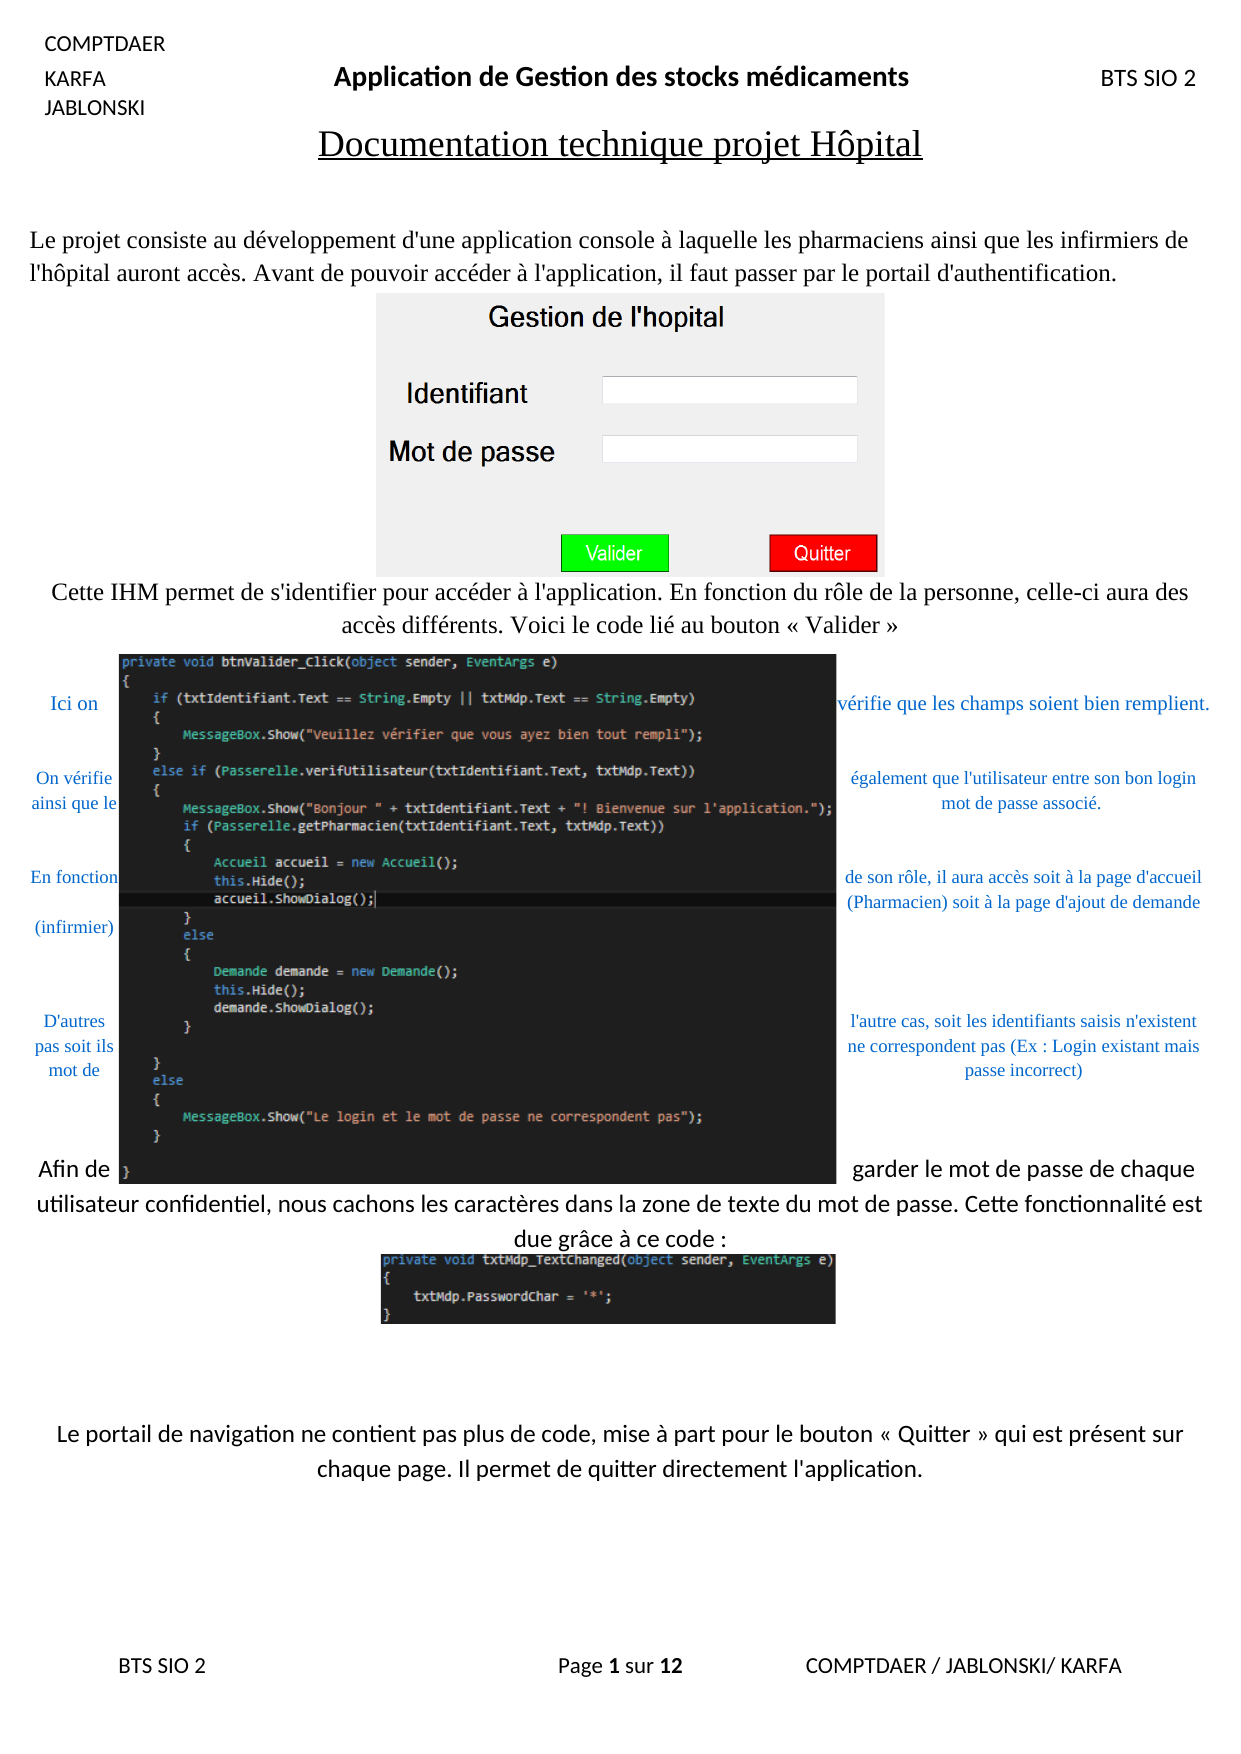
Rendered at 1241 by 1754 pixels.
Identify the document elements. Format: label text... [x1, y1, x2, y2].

text Documentation technique projet Hôpital [44, 121, 1196, 164]
text Afin de garder le mot de passe de chaque utilisateur confidentiel, nous cachons les caractères dans la zone de texte du mot de passe. Cette fonctionnalité est due grâce à ce code : [29, 1153, 1211, 1254]
text On vérifie également que l'utilisateur entre son bon login ainsi que le mot de passe associé. En fonction de son rôle, il aura accès soit à la page d'accueil (Pharmacien) soit à la page d'ajout de demande (infirmier) [29, 739, 118, 937]
text Ici on [29, 663, 118, 715]
text On vérifie également que l'utilisateur entre son bon login ainsi que le mot de passe associé. En fonction de son rôle, il aura accès soit à la page d'accueil (Pharmacien) soit à la page d'ajout de demande (infirmier) [837, 739, 1211, 937]
text D'autres l'autre cas, soit les identifiants saisis n'existent pas soit ils ne correspondent pas (Ex : Login existant mais mot de passe incorrect) [837, 1010, 1211, 1081]
text Le portail de navigation ne contient pas plus de code, mise à part pour le bouton « Quitter » qui est présent sur chaque page. Il permet de quitter directement l'application. [29, 1418, 1211, 1484]
text D'autres l'autre cas, soit les identifiants saisis n'existent pas soit ils ne correspondent pas (Ex : Login existant mais mot de passe incorrect) [29, 1010, 118, 1081]
text Le projet consiste au développement d'une application console à laquelle les pharmaciens ainsi que les infirmiers de l'hôpital auront accès. Avant de pouvoir accéder à l'application, il faut passer par le portail d'authentification. [29, 192, 1211, 286]
text vérifie que les champs soient bien remplient. [837, 663, 1211, 715]
text Cette IHM permet de s'identifier pour accéder à l'application. En fonction du rôle de la personne, celle-ci aura des accès différents. Voici le code lié au bouton « Valider » [29, 577, 1211, 638]
